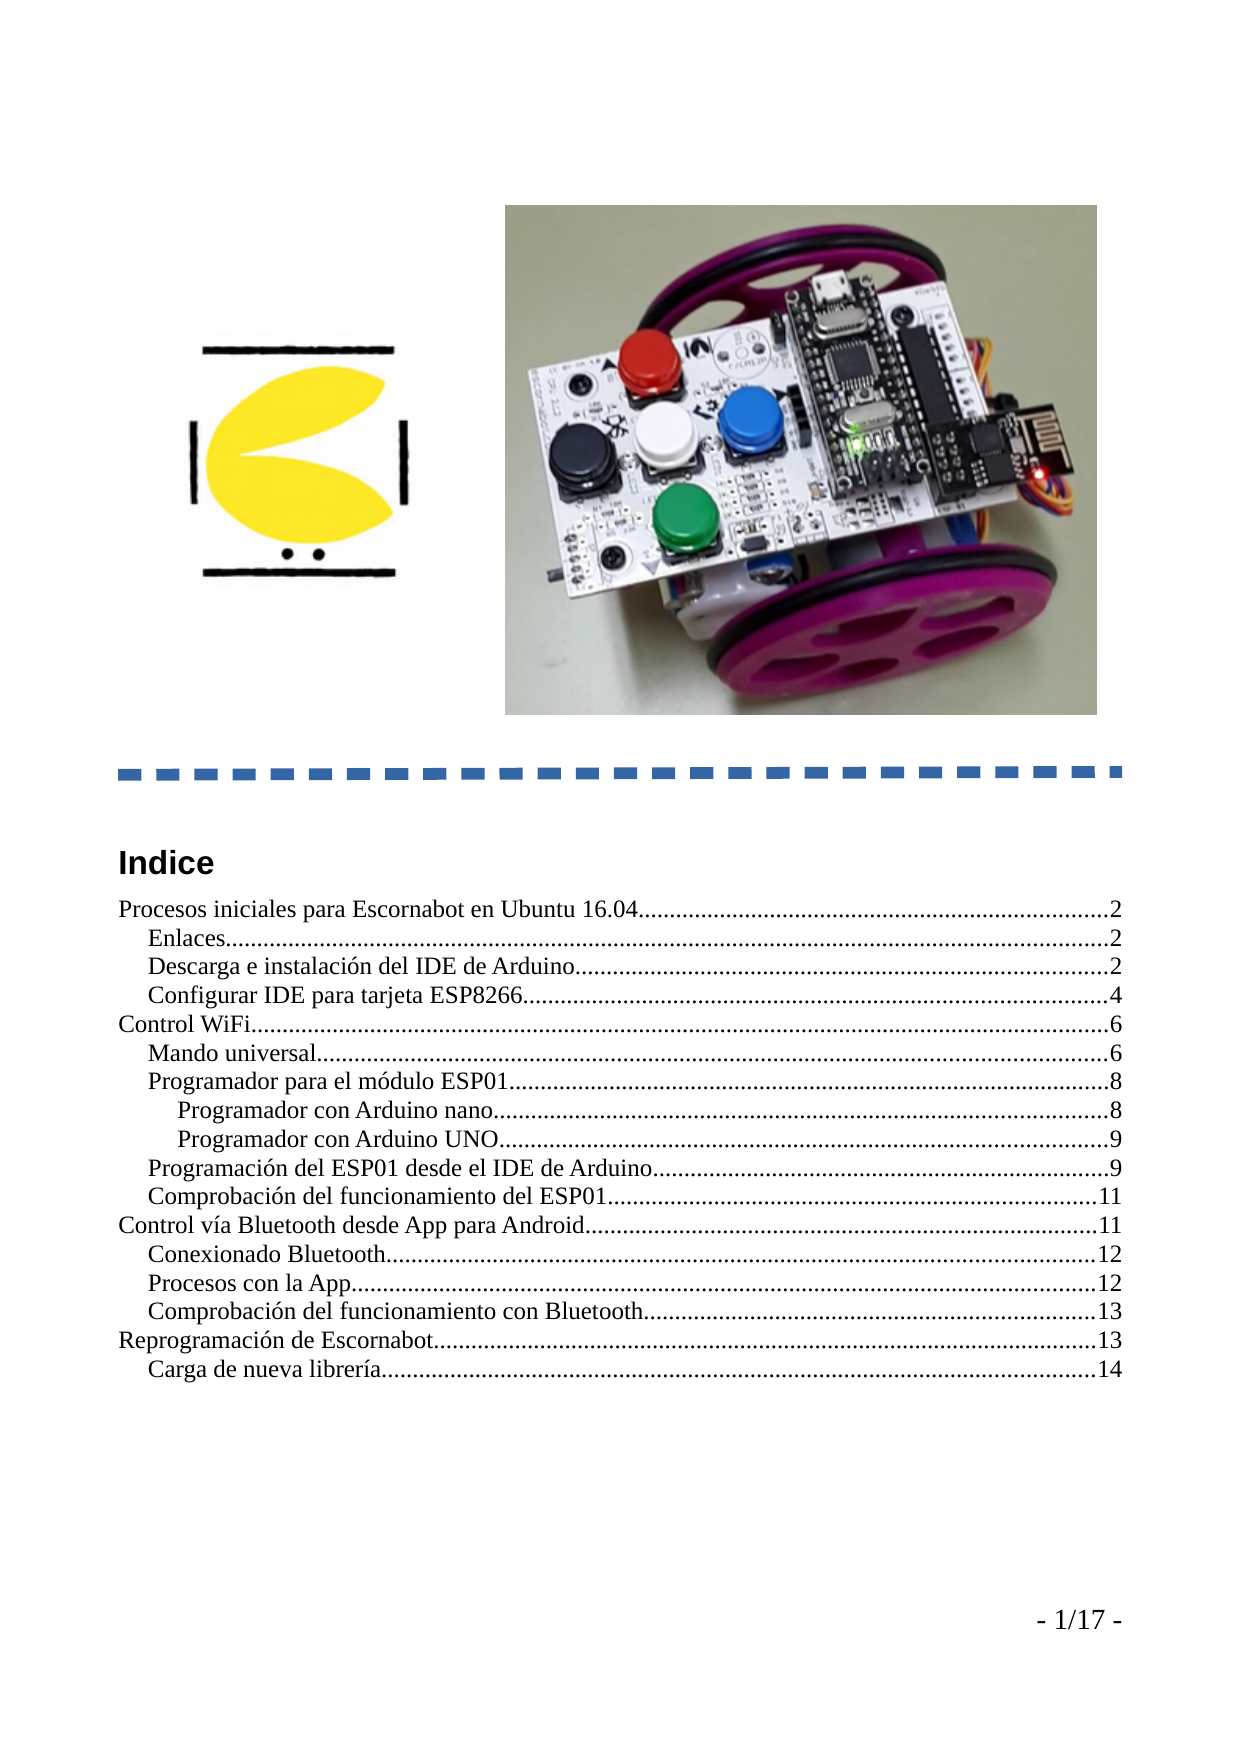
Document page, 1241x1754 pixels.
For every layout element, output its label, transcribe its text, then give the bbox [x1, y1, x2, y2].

text Procesos iniciales para Escornabot en Ubuntu 16.04 2 [118, 894, 1122, 923]
text Programador para el módulo ESP01 8 [148, 1066, 1122, 1095]
text Comprobación del funcionamiento con Bluetooth 13 [148, 1296, 1122, 1325]
text Programación del ESP01 desde el IDE de Arduino 9 [148, 1153, 1122, 1181]
text Programador con Arduino nano 8 [177, 1095, 1122, 1124]
text Reprogramación de Escornabot 13 [118, 1325, 1122, 1354]
table_header [118, 199, 479, 720]
text Control WiFi 6 [118, 1009, 1122, 1038]
subtitle Indice [118, 843, 1122, 881]
text Enlaces 2 [148, 923, 1122, 951]
text Procesos con la App 12 [148, 1268, 1122, 1296]
text Comprobación del funcionamiento del ESP01 11 [148, 1181, 1122, 1210]
text Mando universal 6 [148, 1038, 1122, 1066]
text Conexionado Bluetooth 12 [148, 1239, 1122, 1268]
text Descarga e instalación del IDE de Arduino 2 [148, 951, 1122, 980]
picture [170, 331, 427, 588]
picture [505, 205, 1097, 715]
text Programador con Arduino UNO 9 [177, 1124, 1122, 1153]
text Carga de nueva librería 14 [148, 1354, 1122, 1383]
table_header [479, 199, 1123, 720]
text Configurar IDE para tarjeta ESP8266 4 [148, 980, 1122, 1009]
text Control vía Bluetooth desde App para Android 11 [118, 1210, 1122, 1239]
